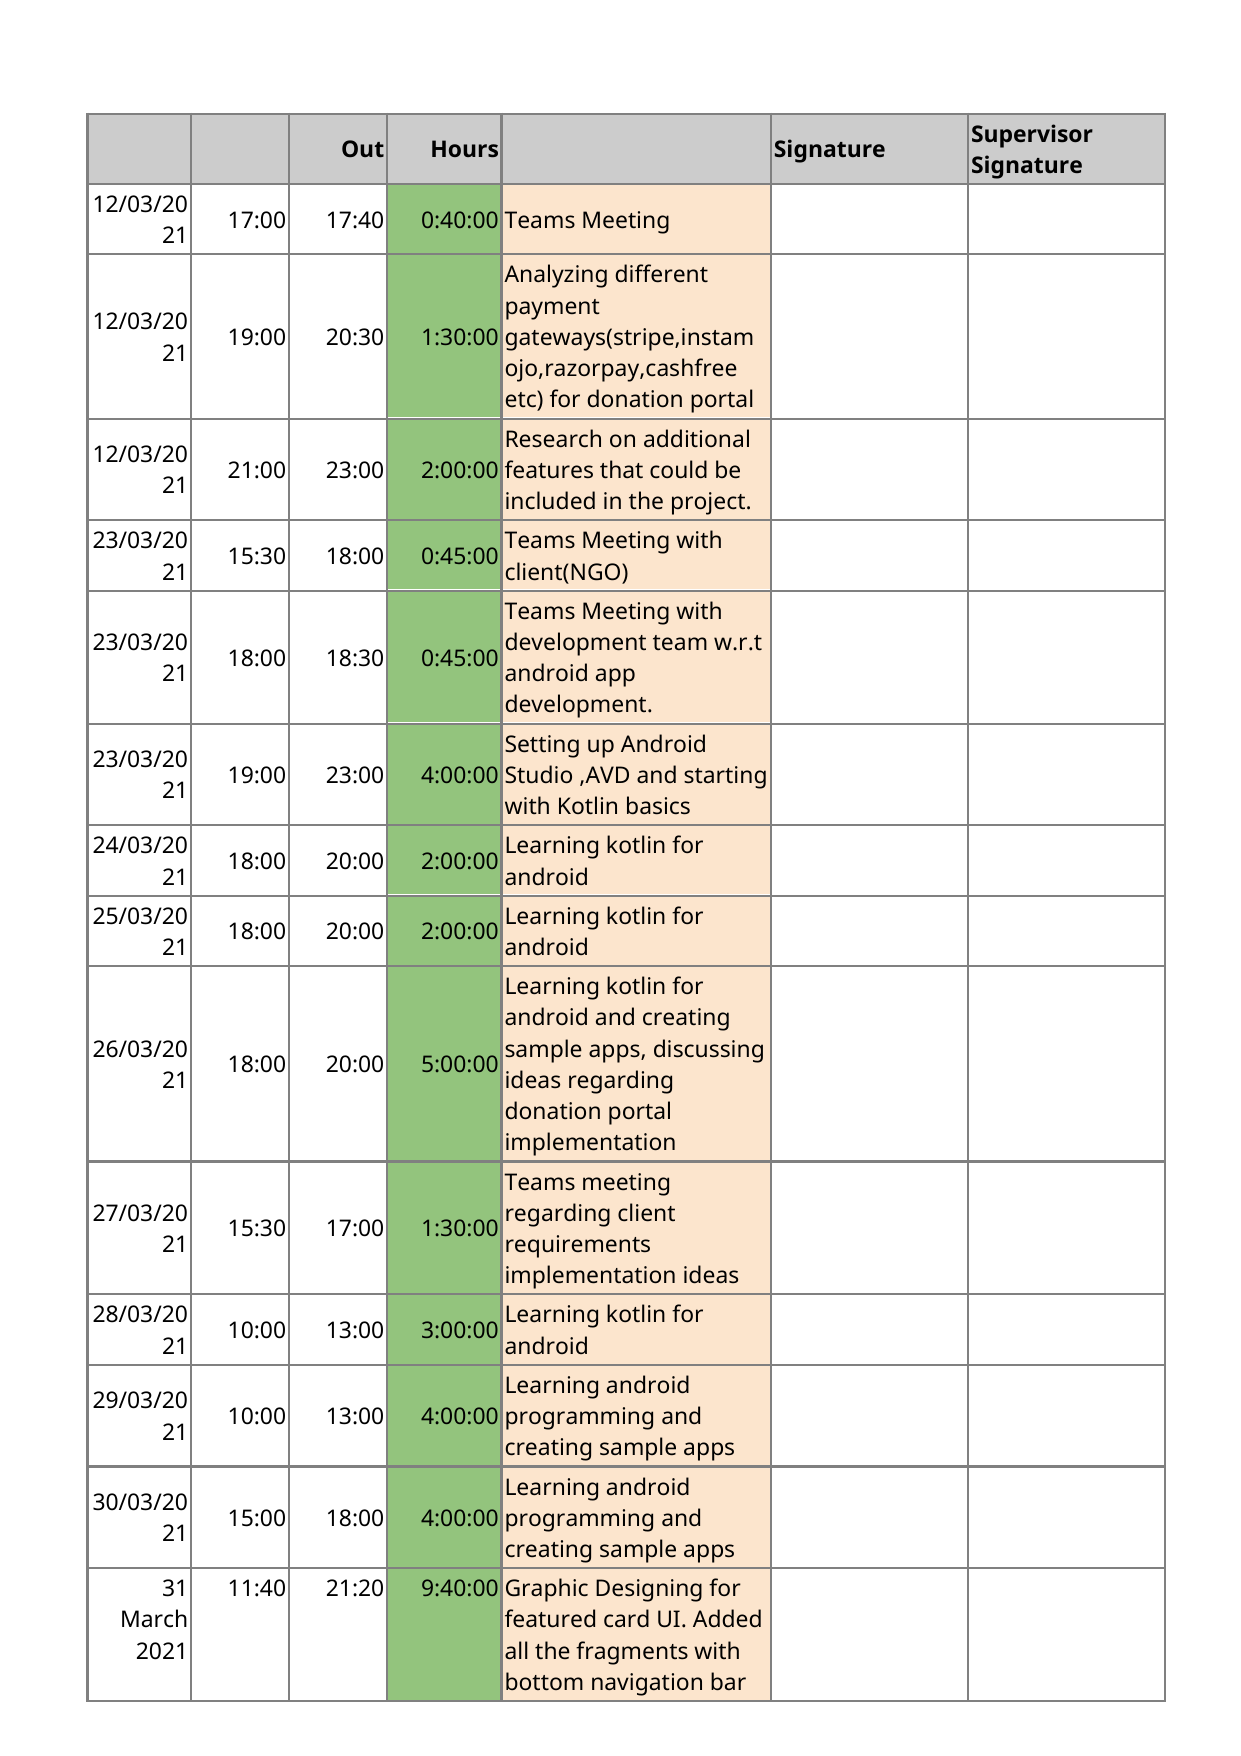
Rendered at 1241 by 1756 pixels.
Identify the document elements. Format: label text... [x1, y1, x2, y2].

table_cell Teams Meeting with client(NGO) [503, 521, 770, 589]
table_cell 4:00:00 [388, 1468, 500, 1567]
table_cell [969, 1295, 1164, 1364]
table_cell Learning kotlin for android and creating sample apps, discussing ideas regarding donation portal implementation [503, 967, 770, 1160]
table_cell 15:30 [192, 521, 288, 589]
table_cell Research on additional features that could be included in the project. [503, 420, 770, 519]
table_cell 12/03/2021 [89, 185, 190, 253]
table_header Out [290, 115, 386, 183]
table_cell 2:00:00 [388, 420, 500, 519]
table_cell [969, 897, 1164, 965]
table_cell [772, 826, 967, 894]
table_header [192, 115, 288, 183]
table_cell [969, 521, 1164, 589]
table_cell 24/03/2021 [89, 826, 190, 894]
table_cell [772, 1295, 967, 1364]
table_cell 19:00 [192, 725, 288, 824]
table_cell 18:00 [290, 1468, 386, 1567]
table_cell Learning kotlin for android [503, 826, 770, 894]
table_cell 11:40 [192, 1569, 288, 1700]
table_cell 12/03/2021 [89, 255, 190, 417]
table_cell [772, 897, 967, 965]
table_cell 4:00:00 [388, 1366, 500, 1465]
table_cell 1:30:00 [388, 1163, 500, 1293]
table_header Signature [772, 115, 967, 183]
table_cell [772, 185, 967, 253]
table_cell 17:40 [290, 185, 386, 253]
table_cell [969, 255, 1164, 417]
table_cell 4:00:00 [388, 725, 500, 824]
table_cell Learning kotlin for android [503, 1295, 770, 1364]
table_cell 9:40:00 [388, 1569, 500, 1700]
table_cell 20:00 [290, 826, 386, 894]
table_cell 30/03/2021 [89, 1468, 190, 1567]
table_cell Teams Meeting with development team w.r.t android app development. [503, 592, 770, 722]
table_cell 28/03/2021 [89, 1295, 190, 1364]
table_cell 21:20 [290, 1569, 386, 1700]
table_cell 18:00 [192, 592, 288, 722]
table_cell 0:45:00 [388, 592, 500, 722]
table_cell 2:00:00 [388, 826, 500, 894]
table_cell 10:00 [192, 1295, 288, 1364]
table_cell 15:30 [192, 1163, 288, 1293]
table_cell 31 March 2021 [89, 1569, 190, 1700]
table_cell 23/03/2021 [89, 725, 190, 824]
table_cell [969, 1569, 1164, 1700]
table_cell Graphic Designing for featured card UI. Added all the fragments with bottom navigation bar [503, 1569, 770, 1700]
table_cell 3:00:00 [388, 1295, 500, 1364]
table_cell [772, 967, 967, 1160]
table_cell [969, 1366, 1164, 1465]
table_cell [772, 1468, 967, 1567]
table_cell Teams meeting regarding client requirements implementation ideas [503, 1163, 770, 1293]
table_cell 13:00 [290, 1366, 386, 1465]
table_cell 17:00 [290, 1163, 386, 1293]
table_cell [969, 725, 1164, 824]
table_cell 20:00 [290, 967, 386, 1160]
table_header Hours [388, 115, 500, 183]
table_cell [772, 592, 967, 722]
table_cell 13:00 [290, 1295, 386, 1364]
table_cell 15:00 [192, 1468, 288, 1567]
table_cell [772, 1163, 967, 1293]
table_cell [772, 420, 967, 519]
table_cell 0:40:00 [388, 185, 500, 253]
table_cell 0:45:00 [388, 521, 500, 589]
table_cell Learning android programming and creating sample apps [503, 1468, 770, 1567]
table_cell [969, 185, 1164, 253]
table_cell Analyzing different payment gateways(stripe,instamojo,razorpay,cashfree etc) for donation portal [503, 255, 770, 417]
table_cell 25/03/2021 [89, 897, 190, 965]
table_cell 12/03/2021 [89, 420, 190, 519]
table_cell 17:00 [192, 185, 288, 253]
table_cell 18:00 [192, 826, 288, 894]
table_cell 26/03/2021 [89, 967, 190, 1160]
table_cell 18:00 [290, 521, 386, 589]
table_cell 23/03/2021 [89, 592, 190, 722]
table_cell 20:30 [290, 255, 386, 417]
table_cell 21:00 [192, 420, 288, 519]
table_cell [772, 1366, 967, 1465]
table_cell 18:00 [192, 897, 288, 965]
table_cell Learning kotlin for android [503, 897, 770, 965]
table_cell 23:00 [290, 725, 386, 824]
table_cell 23/03/2021 [89, 521, 190, 589]
table_cell [969, 592, 1164, 722]
table_cell 18:00 [192, 967, 288, 1160]
table_cell [969, 1163, 1164, 1293]
table_cell [969, 420, 1164, 519]
table_cell 20:00 [290, 897, 386, 965]
table_cell Setting up Android Studio ,AVD and starting with Kotlin basics [503, 725, 770, 824]
table_header [503, 115, 770, 183]
table_header Supervisor Signature [969, 115, 1164, 183]
table_cell [772, 1569, 967, 1700]
table_cell 5:00:00 [388, 967, 500, 1160]
table_cell Teams Meeting [503, 185, 770, 253]
table_cell [772, 255, 967, 417]
table_cell [969, 1468, 1164, 1567]
table_cell 23:00 [290, 420, 386, 519]
table_header [89, 115, 190, 183]
table_cell [969, 826, 1164, 894]
table_cell 18:30 [290, 592, 386, 722]
table_cell 2:00:00 [388, 897, 500, 965]
table_cell [772, 521, 967, 589]
table_cell 19:00 [192, 255, 288, 417]
table_cell 29/03/2021 [89, 1366, 190, 1465]
table_cell 27/03/2021 [89, 1163, 190, 1293]
table_cell [772, 725, 967, 824]
table_cell 10:00 [192, 1366, 288, 1465]
table_cell Learning android programming and creating sample apps [503, 1366, 770, 1465]
table_cell 1:30:00 [388, 255, 500, 417]
table_cell [969, 967, 1164, 1160]
